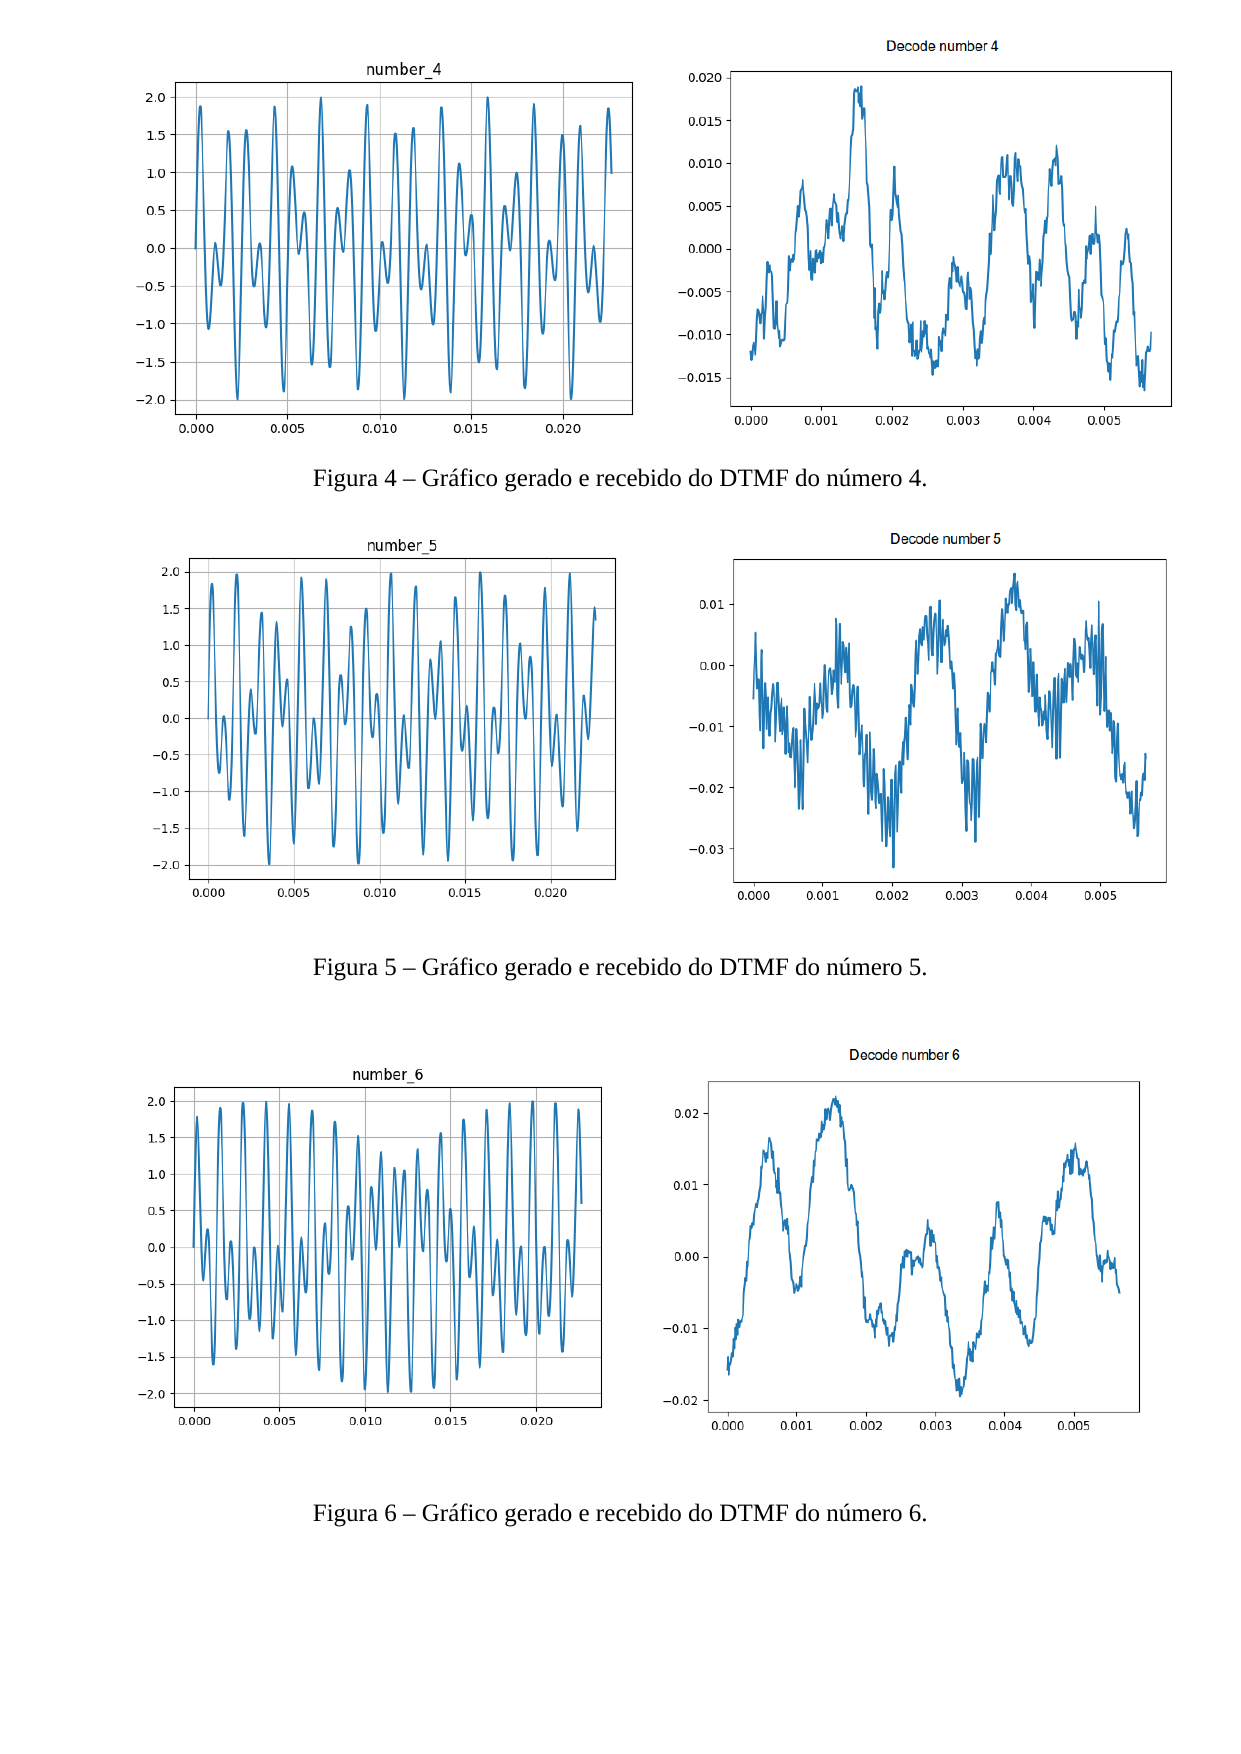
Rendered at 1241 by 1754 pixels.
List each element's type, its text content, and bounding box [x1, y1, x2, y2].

picture [112, 1037, 645, 1451]
picture [675, 22, 1207, 436]
text Figura 5 – Gráfico gerado e recebido do DTMF do número 5. [118, 952, 1122, 981]
picture [132, 35, 664, 449]
picture [123, 507, 655, 922]
text Figura 4 – Gráfico gerado e recebido do DTMF do número 4. [118, 463, 1122, 492]
picture [649, 1031, 1182, 1446]
text Figura 6 – Gráfico gerado e recebido do DTMF do número 6. [118, 1498, 1122, 1527]
picture [673, 510, 1207, 925]
